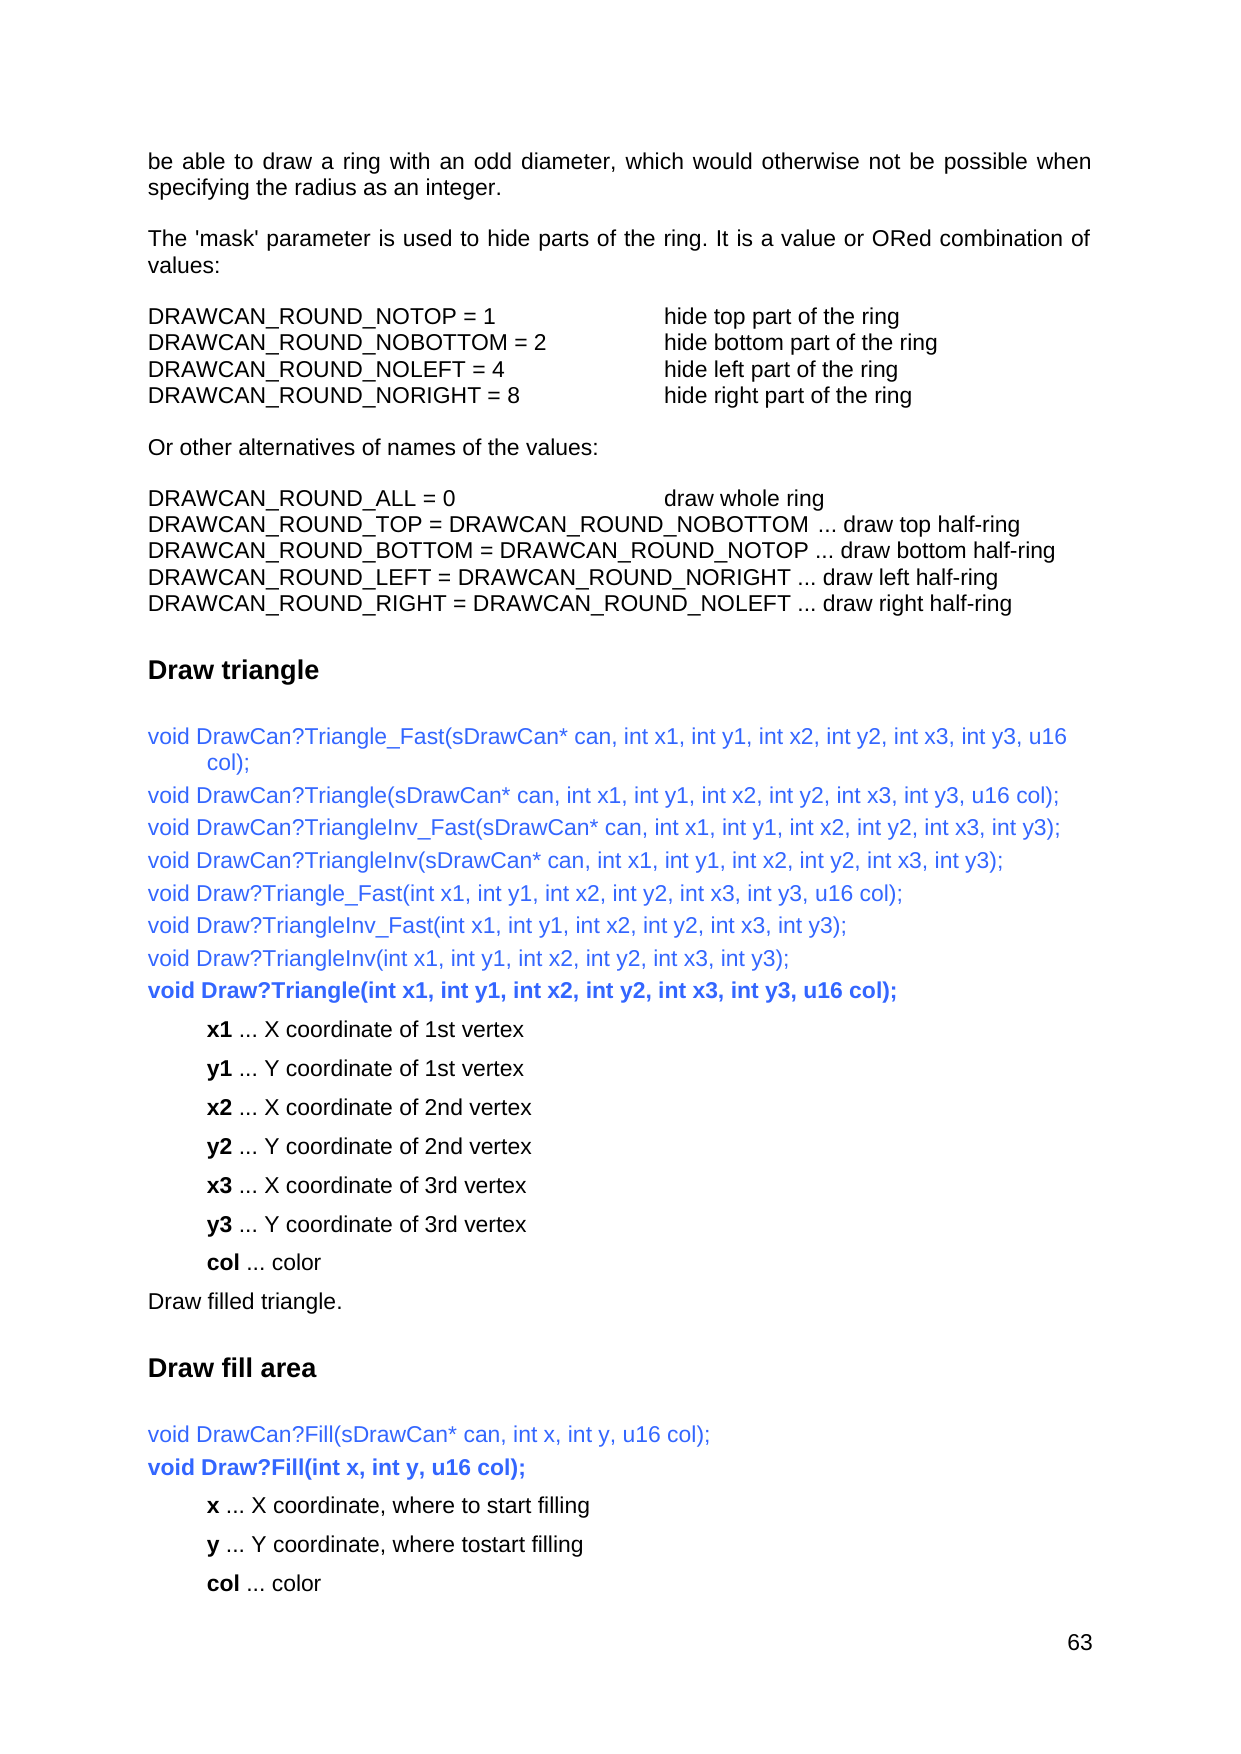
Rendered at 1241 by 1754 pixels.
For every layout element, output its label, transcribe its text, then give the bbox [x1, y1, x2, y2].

text y2 ... Y coordinate of 2nd vertex [148, 1133, 1093, 1159]
text DRAWCAN_ROUND_ALL = 0 draw whole ring [148, 485, 1093, 511]
text Draw filled triangle. [148, 1288, 1093, 1314]
text col ... color [148, 1570, 1093, 1596]
text x3 ... X coordinate of 3rd vertex [148, 1172, 1093, 1198]
text void DrawCan?Fill(sDrawCan* can, int x, int y, u16 col); [148, 1421, 1093, 1447]
text DRAWCAN_ROUND_LEFT = DRAWCAN_ROUND_NORIGHT ... draw left half-ring [148, 564, 1093, 590]
text DRAWCAN_ROUND_TOP = DRAWCAN_ROUND_NOBOTTOM ... draw top half-ring [148, 511, 1093, 537]
text DRAWCAN_ROUND_NORIGHT = 8 hide right part of the ring [148, 382, 1093, 408]
text x2 ... X coordinate of 2nd vertex [148, 1094, 1093, 1120]
text y ... Y coordinate, where tostart filling [148, 1531, 1093, 1557]
text y3 ... Y coordinate of 3rd vertex [148, 1211, 1093, 1237]
text col ... color [148, 1249, 1093, 1276]
text void DrawCan?TriangleInv(sDrawCan* can, int x1, int y1, int x2, int y2, int x3, int y3); [148, 847, 1093, 873]
text be able to draw a ring with an odd diameter, which would otherwise not be possible when specifying the radius as an integer. [148, 148, 1093, 200]
text void Draw?Triangle(int x1, int y1, int x2, int y2, int x3, int y3, u16 col); [148, 977, 1093, 1004]
text x1 ... X coordinate of 1st vertex [148, 1016, 1093, 1043]
text void DrawCan?Triangle_Fast(sDrawCan* can, int x1, int y1, int x2, int y2, int x3, int y3, u16 col); [148, 723, 1093, 776]
text void DrawCan?TriangleInv_Fast(sDrawCan* can, int x1, int y1, int x2, int y2, int x3, int y3); [148, 814, 1093, 841]
text DRAWCAN_ROUND_BOTTOM = DRAWCAN_ROUND_NOTOP ... draw bottom half-ring [148, 537, 1093, 564]
text DRAWCAN_ROUND_NOLEFT = 4 hide left part of the ring [148, 356, 1093, 382]
text DRAWCAN_ROUND_NOTOP = 1 hide top part of the ring [148, 303, 1093, 329]
text DRAWCAN_ROUND_RIGHT = DRAWCAN_ROUND_NOLEFT ... draw right half-ring [148, 590, 1093, 617]
text y1 ... Y coordinate of 1st vertex [148, 1055, 1093, 1081]
text void Draw?Triangle_Fast(int x1, int y1, int x2, int y2, int x3, int y3, u16 col); [148, 879, 1093, 906]
subtitle Draw triangle [148, 654, 1093, 685]
text void Draw?Fill(int x, int y, u16 col); [148, 1453, 1093, 1480]
text The 'mask' parameter is used to hide parts of the ring. It is a value or ORed combination of values: [148, 225, 1093, 278]
subtitle Draw fill area [148, 1352, 1093, 1383]
text void DrawCan?Triangle(sDrawCan* can, int x1, int y1, int x2, int y2, int x3, int y3, u16 col); [148, 782, 1093, 808]
text Or other alternatives of names of the values: [148, 433, 1093, 460]
text void Draw?TriangleInv(int x1, int y1, int x2, int y2, int x3, int y3); [148, 945, 1093, 971]
text void Draw?TriangleInv_Fast(int x1, int y1, int x2, int y2, int x3, int y3); [148, 912, 1093, 938]
text DRAWCAN_ROUND_NOBOTTOM = 2 hide bottom part of the ring [148, 329, 1093, 356]
text x ... X coordinate, where to start filling [148, 1492, 1093, 1519]
